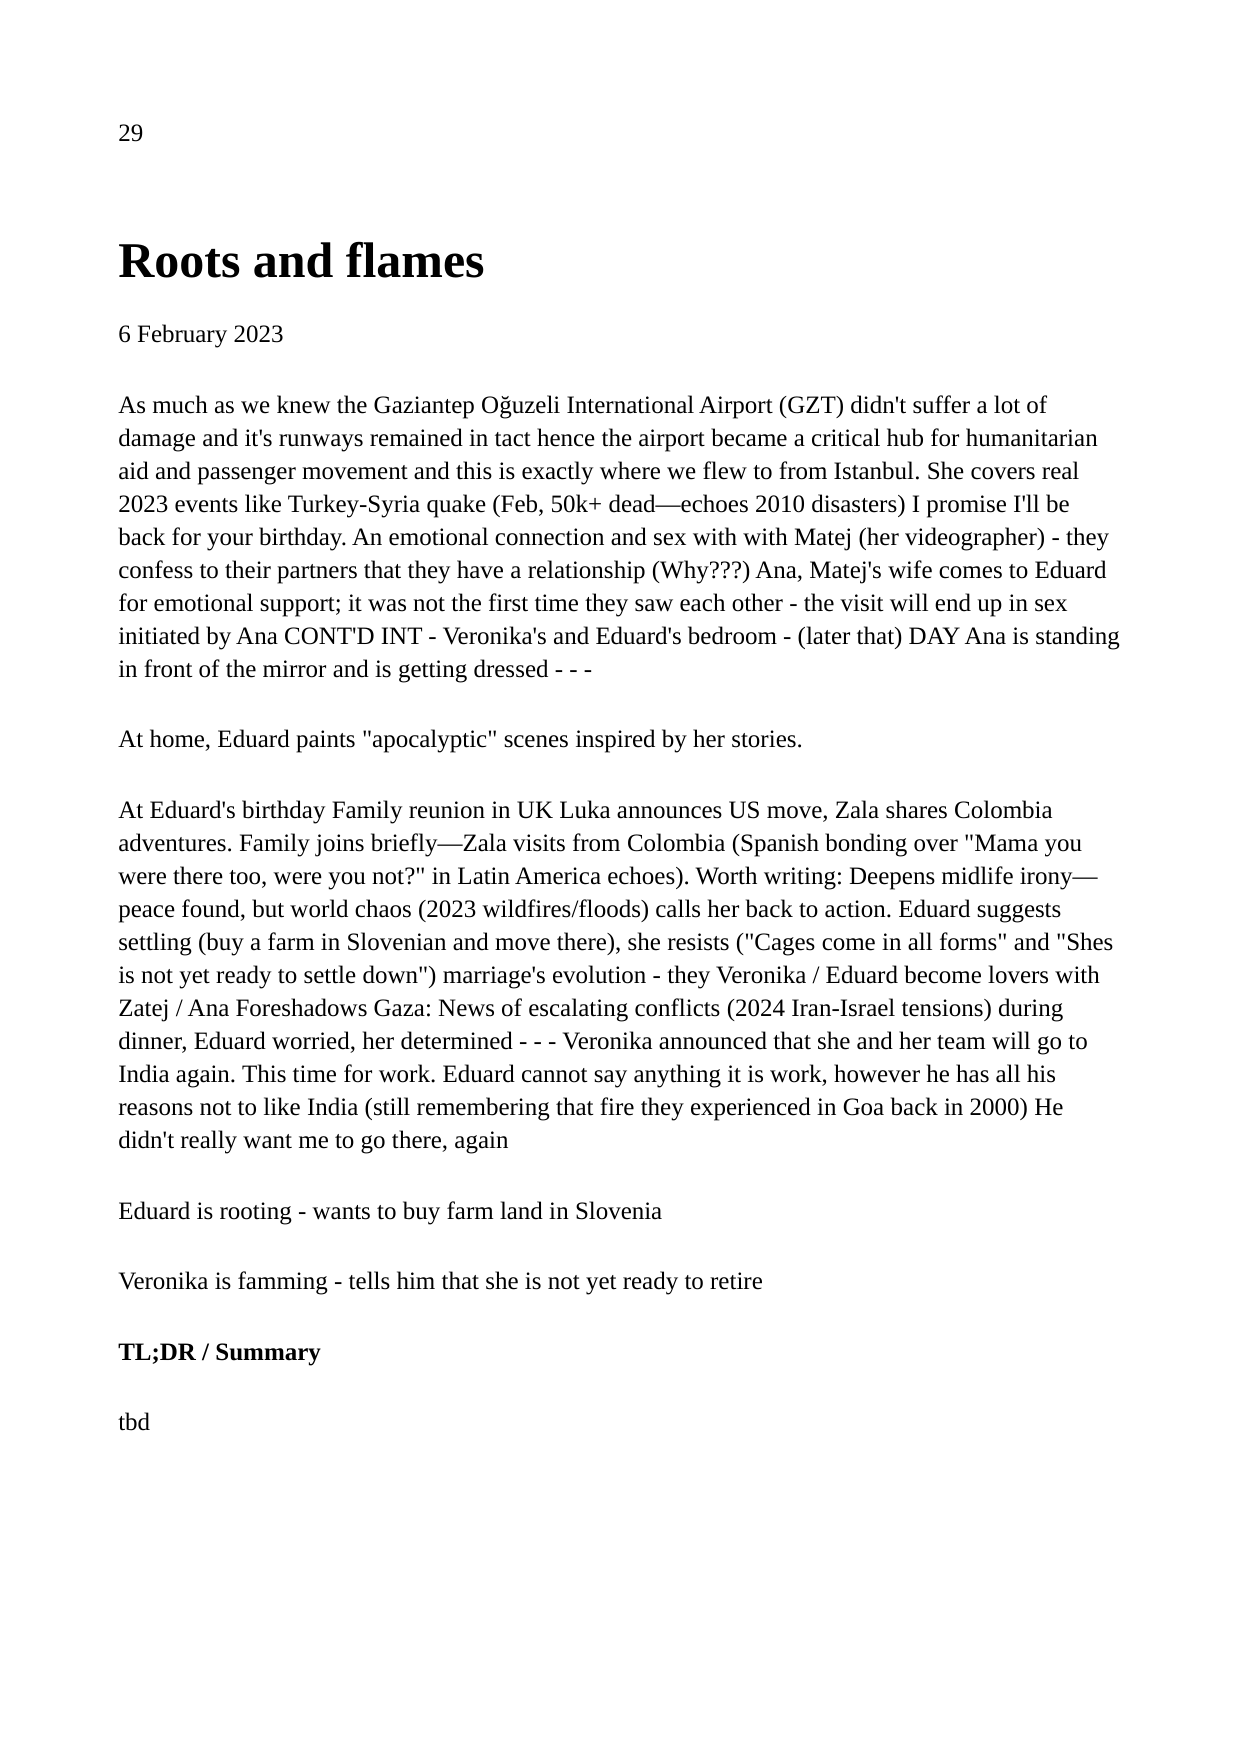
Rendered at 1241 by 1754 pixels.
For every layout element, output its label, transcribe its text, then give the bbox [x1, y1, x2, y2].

text As much as we knew the Gaziantep Oğuzeli International Airport (GZT) didn't suffer a lot of damage and it's runways remained in tact hence the airport became a critical hub for humanitarian aid and passenger movement and this is exactly where we flew to from Istanbul. She covers real 2023 events like Turkey-Syria quake (Feb, 50k+ dead—echoes 2010 disasters) I promise I'll be back for your birthday. An emotional connection and sex with with Matej (her videographer) - they confess to their partners that they have a relationship (Why???) Ana, Matej's wife comes to Eduard for emotional support; it was not the first time they saw each other - the visit will end up in sex initiated by Ana CONT'D INT - Veronika's and Eduard's bedroom - (later that) DAY Ana is standing in front of the mirror and is getting dressed - - - [118, 390, 1122, 683]
text At home, Eduard paints "apocalyptic" scenes inspired by her stories. [118, 724, 1122, 753]
text tbd [118, 1407, 1122, 1436]
text TL;DR / Summary [118, 1337, 1122, 1366]
text At Eduard's birthday Family reunion in UK Luka announces US move, Zala shares Colombia adventures. Family joins briefly—Zala visits from Colombia (Spanish bonding over "Mama you were there too, were you not?" in Latin America echoes). Worth writing: Deepens midlife irony—peace found, but world chaos (2023 wildfires/floods) calls her back to action. Eduard suggests settling (buy a farm in Slovenian and move there), she resists ("Cages come in all forms" and "Shes is not yet ready to settle down") marriage's evolution - they Veronika / Eduard become lovers with Zatej / Ana Foreshadows Gaza: News of escalating conflicts (2024 Iran-Israel tensions) during dinner, Eduard worried, her determined - - - Veronika announced that she and her team will go to India again. This time for work. Eduard cannot say anything it is work, however he has all his reasons not to like India (still remembering that fire they experienced in Goa back in 2000) He didn't really want me to go there, again [118, 795, 1122, 1154]
text Eduard is rooting - wants to buy farm land in Slovenia [118, 1196, 1122, 1224]
subtitle Roots and flames [118, 231, 1122, 288]
text 6 February 2023 [118, 319, 1122, 348]
text Veronika is famming - tells him that she is not yet ready to retire [118, 1266, 1122, 1295]
